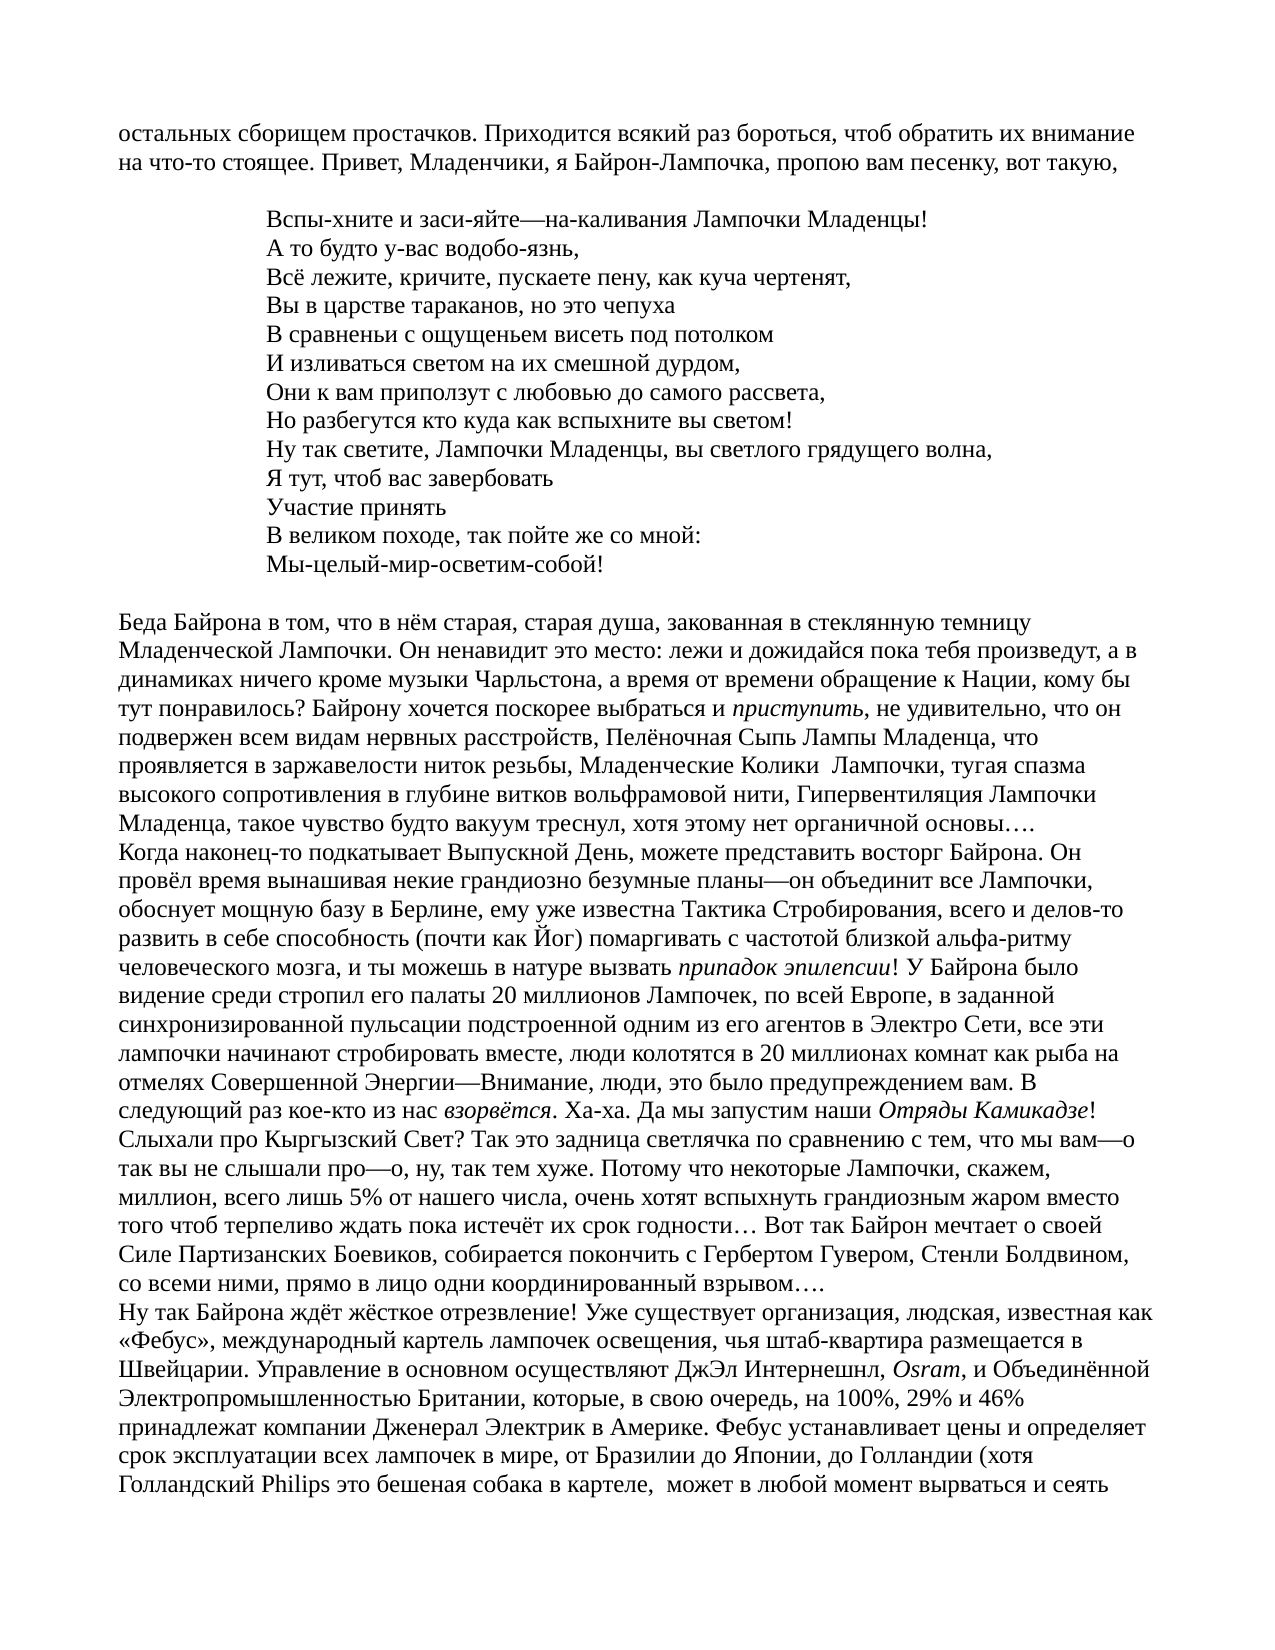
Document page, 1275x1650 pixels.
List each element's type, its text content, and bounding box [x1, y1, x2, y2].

text Вспы-хните и заси-яйте—на-каливания Лампочки Младенцы! [266, 204, 1157, 233]
text остальных сборищем простачков. Приходится всякий раз бороться, чтоб обратить их внимание на что-то стоящее. Привет, Младенчики, я Байрон-Лампочка, пропою вам песенку, вот такую, [118, 118, 1157, 176]
text Мы-целый-мир-осветим-собой! [266, 549, 1157, 578]
text В великом походе, так пойте же со мной: [266, 521, 1157, 549]
text Всё лежите, кричите, пускаете пену, как куча чертенят, [266, 262, 1157, 291]
text Участие принять [266, 492, 1157, 521]
text Ну так Байрона ждёт жёсткое отрезвление! Уже существует организация, людская, известная как «Фебус», международный картель лампочек освещения, чья штаб-квартира размещается в Швейцарии. Управление в основном осуществляют ДжЭл Интернешнл, Osram, и Объединённой Электропромышленностью Британии, которые, в свою очередь, на 100%, 29% и 46% принадлежат компании Дженерал Электрик в Америке. Фебус устанавливает цены и определяет срок эксплуатации всех лампочек в мире, от Бразилии до Японии, до Голландии (хотя Голландский Philips это бешеная собака в картеле, может в любой момент вырваться и сеять [118, 1297, 1157, 1498]
text Ну так светите, Лампочки Младенцы, вы светлого грядущего волна, [266, 434, 1157, 463]
text Я тут, чтоб вас завербовать [266, 463, 1157, 492]
text Вы в царстве тараканов, но это чепуха [266, 291, 1157, 319]
text Когда наконец-то подкатывает Выпускной День, можете представить восторг Байрона. Он провёл время вынашивая некие грандиозно безумные планы—он объединит все Лампочки, обоснует мощную базу в Берлине, ему уже известна Тактика Стробирования, всего и делов-то развить в себе способность (почти как Йог) помаргивать с частотой близкой альфа-ритму человеческого мозга, и ты можешь в натуре вызвать припадок эпилепсии! У Байрона было видение среди стропил его палаты 20 миллионов Лампочек, по всей Европе, в заданной синхронизированной пульсации подстроенной одним из его агентов в Электро Сети, все эти лампочки начинают стробировать вместе, люди колотятся в 20 миллионах комнат как рыба на отмелях Совершенной Энергии—Внимание, люди, это было предупреждением вам. В следующий раз кое-кто из нас взорвётся. Ха-ха. Да мы запустим наши Отряды Камикадзе! Слыхали про Кыргызский Свет? Так это задница светлячка по сравнению с тем, что мы вам—о так вы не слышали про—о, ну, так тем хуже. Потому что некоторые Лампочки, скажем, миллион, всего лишь 5% от нашего числа, очень хотят вспыхнуть грандиозным жаром вместо того чтоб терпеливо ждать пока истечёт их срок годности… Вот так Байрон мечтает о своей Силе Партизанских Боевиков, собирается покончить с Гербертом Гувером, Стенли Болдвином, со всеми ними, прямо в лицо одни координированный взрывом…. [118, 837, 1157, 1297]
text А то будто у-вас водобо-язнь, [266, 233, 1157, 262]
text И изливаться светом на их смешной дурдом, [266, 348, 1157, 377]
text В сравненьи с ощущеньем висеть под потолком [266, 319, 1157, 348]
text Беда Байрона в том, что в нём старая, старая душа, закованная в стеклянную темницу Младенческой Лампочки. Он ненавидит это место: лежи и дожидайся пока тебя произведут, а в динамиках ничего кроме музыки Чарльстона, а время от времени обращение к Нации, кому бы тут понравилось? Байрону хочется поскорее выбраться и приступить, не удивительно, что он подвержен всем видам нервных расстройств, Пелёночная Сыпь Лампы Младенца, что проявляется в заржавелости ниток резьбы, Младенческие Колики Лампочки, тугая спазма высокого сопротивления в глубине витков вольфрамовой нити, Гипервентиляция Лампочки Младенца, такое чувство будто вакуум треснул, хотя этому нет органичной основы…. [118, 607, 1157, 837]
text Они к вам приползут с любовью до самого рассвета, [266, 377, 1157, 406]
text Но разбегутся кто куда как вспыхните вы светом! [266, 406, 1157, 434]
